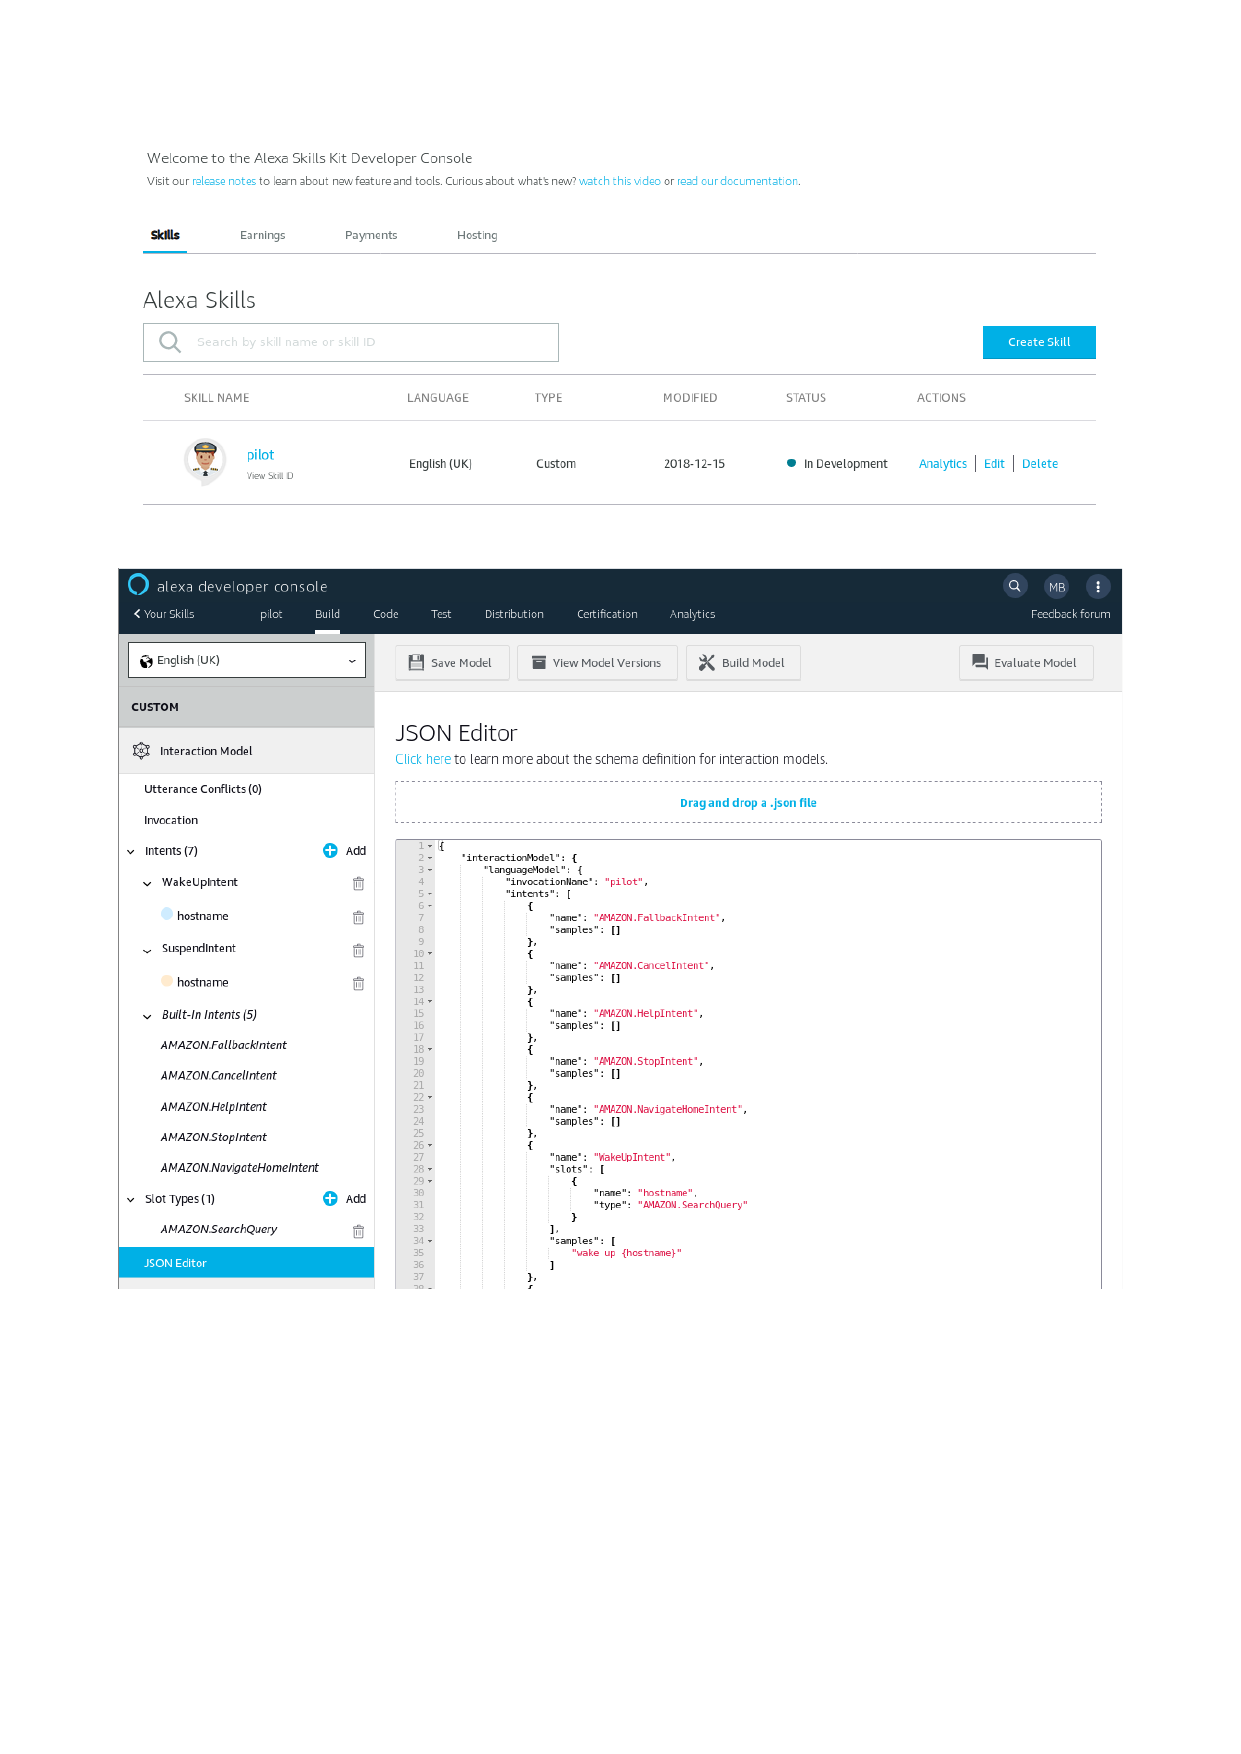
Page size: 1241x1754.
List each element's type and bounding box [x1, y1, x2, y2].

picture [118, 568, 1123, 1289]
picture [118, 118, 1123, 512]
